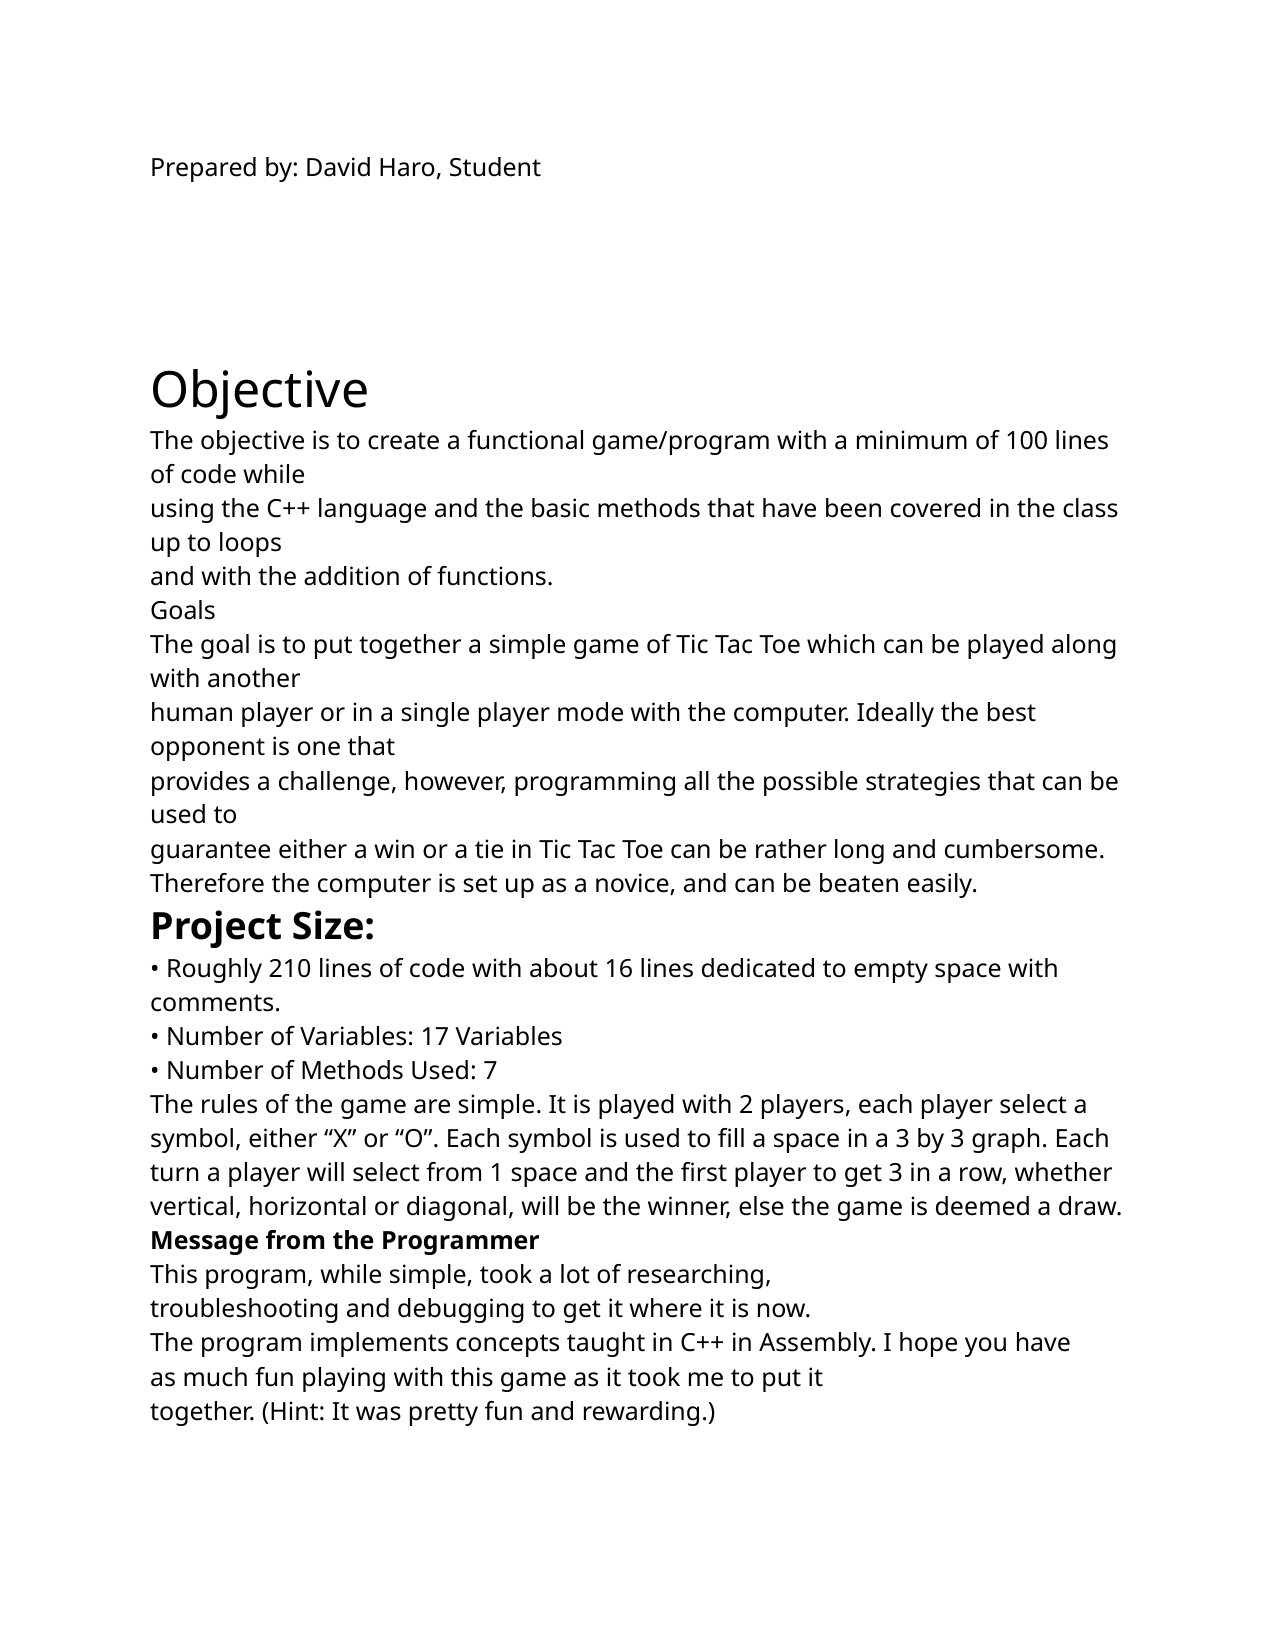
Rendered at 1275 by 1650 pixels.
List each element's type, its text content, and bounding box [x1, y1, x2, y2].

text The program implements concepts taught in C++ in Assembly. I hope you have [150, 1325, 1125, 1359]
text This program, while simple, took a lot of researching, [150, 1257, 1125, 1291]
text using the C++ language and the basic methods that have been covered in the class up to loops [150, 491, 1125, 559]
text • Roughly 210 lines of code with about 16 lines dedicated to empty space with comments. [150, 950, 1125, 1018]
text provides a challenge, however, programming all the possible strategies that can be used to [150, 763, 1125, 831]
text human player or in a single player mode with the computer. Ideally the best opponent is one that [150, 695, 1125, 763]
text The rules of the game are simple. It is played with 2 players, each player select a symbol, either “X” or “O”. Each symbol is used to fill a space in a 3 by 3 graph. Each turn a player will select from 1 space and the first player to get 3 in a row, whether vertical, horizontal or diagonal, will be the winner, else the game is deemed a draw. [150, 1087, 1125, 1223]
text and with the addition of functions. [150, 559, 1125, 593]
text • Number of Variables: 17 Variables [150, 1018, 1125, 1053]
text Objective [150, 354, 1125, 422]
text together. (Hint: It was pretty fun and rewarding.) [150, 1393, 1125, 1427]
text as much fun playing with this game as it took me to put it [150, 1359, 1125, 1393]
text • Number of Methods Used: 7 [150, 1053, 1125, 1087]
text Prepared by: David Haro, Student [150, 150, 1125, 184]
text troubleshooting and debugging to get it where it is now. [150, 1291, 1125, 1325]
text The goal is to put together a simple game of Tic Tac Toe which can be played along with another [150, 627, 1125, 695]
text Goals [150, 593, 1125, 627]
text Message from the Programmer [150, 1223, 1125, 1257]
text guarantee either a win or a tie in Tic Tac Toe can be rather long and cumbersome. Therefore the computer is set up as a novice, and can be beaten easily. [150, 831, 1125, 899]
text Project Size: [150, 899, 1125, 950]
text The objective is to create a functional game/program with a minimum of 100 lines of code while [150, 422, 1125, 491]
